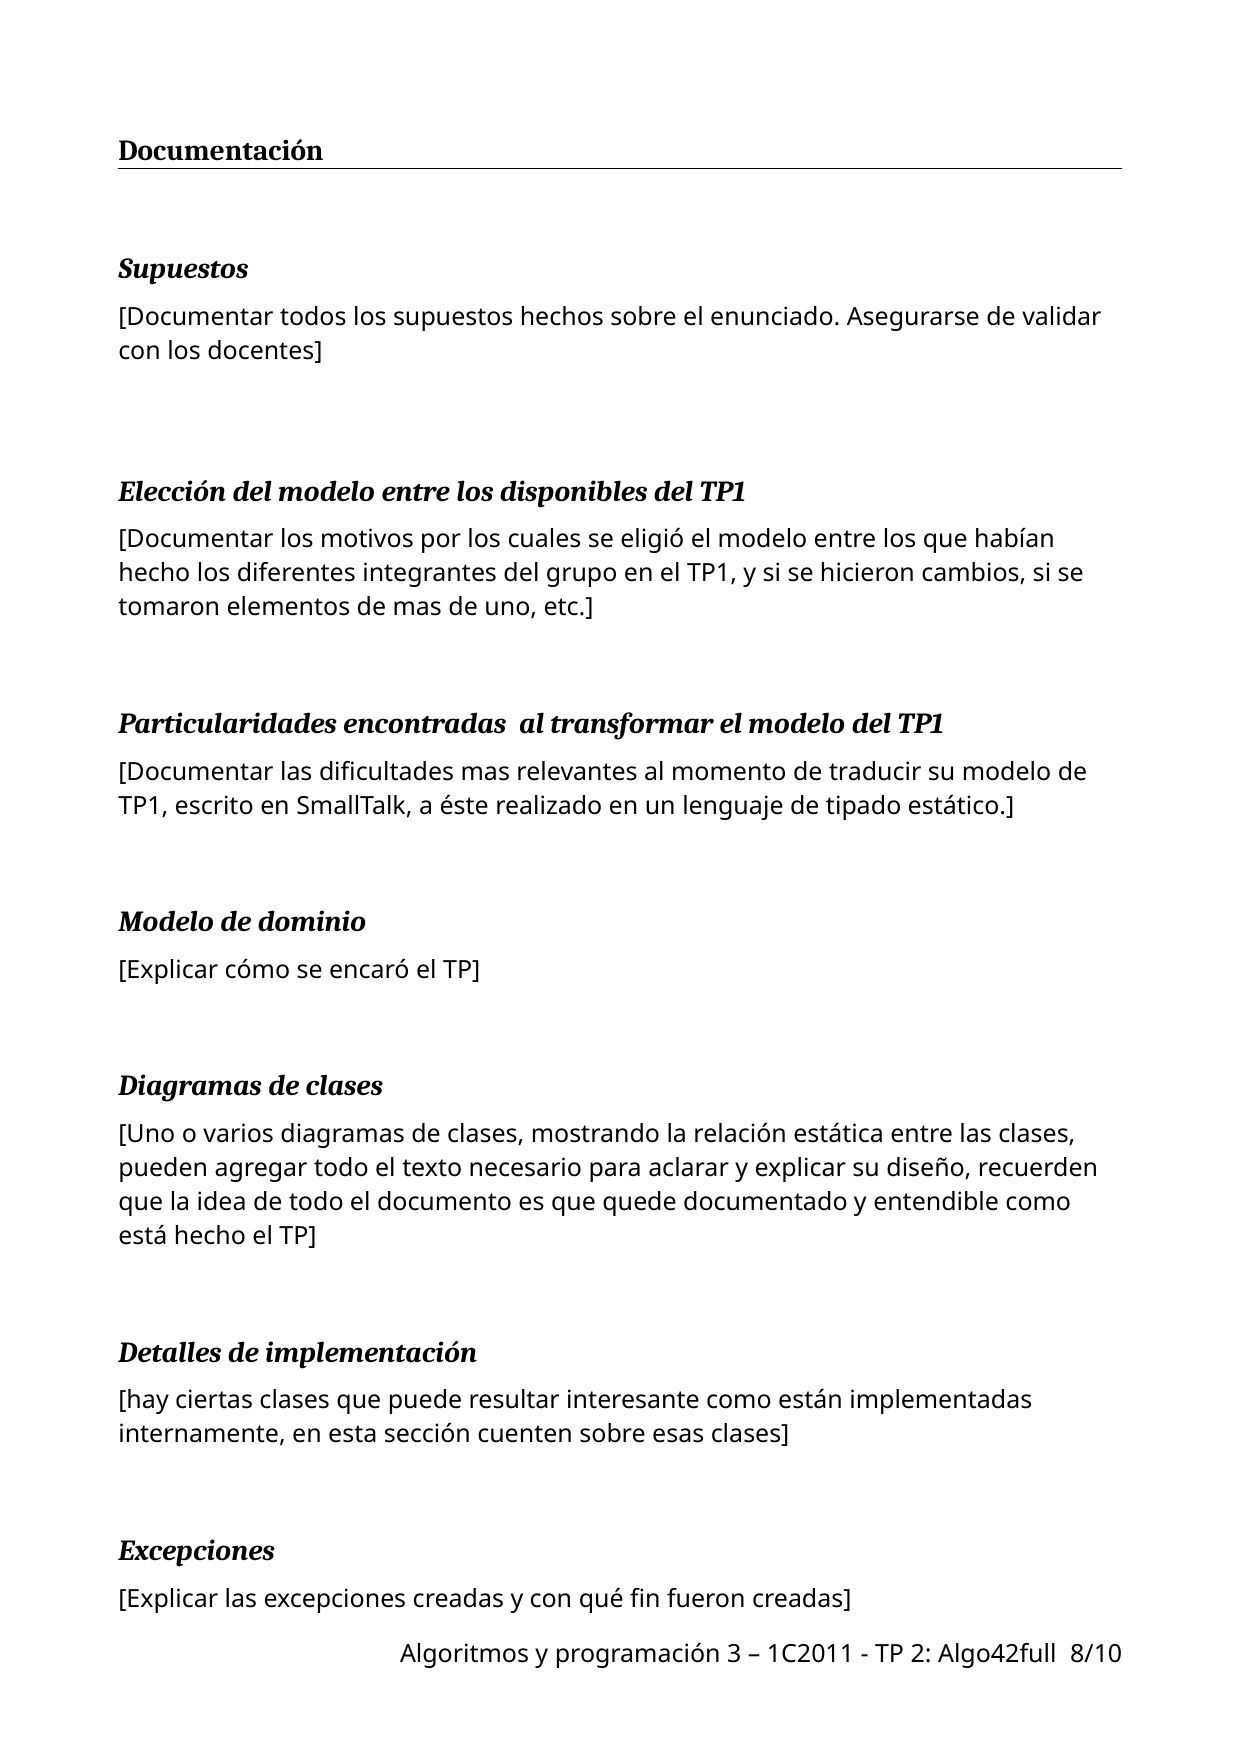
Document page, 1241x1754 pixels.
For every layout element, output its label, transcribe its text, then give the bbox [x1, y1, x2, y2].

text [Explicar cómo se encaró el TP] [118, 951, 1122, 986]
subtitle Excepciones [118, 1534, 1122, 1568]
subtitle Diagramas de clases [118, 1069, 1122, 1103]
subtitle Elección del modelo entre los disponibles del TP1 [118, 475, 1122, 508]
text [Documentar todos los supuestos hechos sobre el enunciado. Asegurarse de validar con los docentes] [118, 298, 1122, 366]
subtitle Particularidades encontradas al transformar el modelo del TP1 [118, 707, 1122, 741]
subtitle Documentación [118, 134, 1122, 168]
subtitle Detalles de implementación [118, 1336, 1122, 1369]
subtitle Supuestos [118, 252, 1122, 286]
text [Documentar las dificultades mas relevantes al momento de traducir su modelo de TP1, escrito en SmallTalk, a éste realizado en un lenguaje de tipado estático.] [118, 753, 1122, 821]
text [Explicar las excepciones creadas y con qué fin fueron creadas] [118, 1580, 1122, 1614]
text [Documentar los motivos por los cuales se eligió el modelo entre los que habían hecho los diferentes integrantes del grupo en el TP1, y si se hicieron cambios, si se tomaron elementos de mas de uno, etc.] [118, 521, 1122, 623]
subtitle Modelo de dominio [118, 905, 1122, 939]
text [hay ciertas clases que puede resultar interesante como están implementadas internamente, en esta sección cuenten sobre esas clases] [118, 1382, 1122, 1450]
text [Uno o varios diagramas de clases, mostrando la relación estática entre las clases, pueden agregar todo el texto necesario para aclarar y explicar su diseño, recuerden que la idea de todo el documento es que quede documentado y entendible como está hecho el TP] [118, 1116, 1122, 1252]
